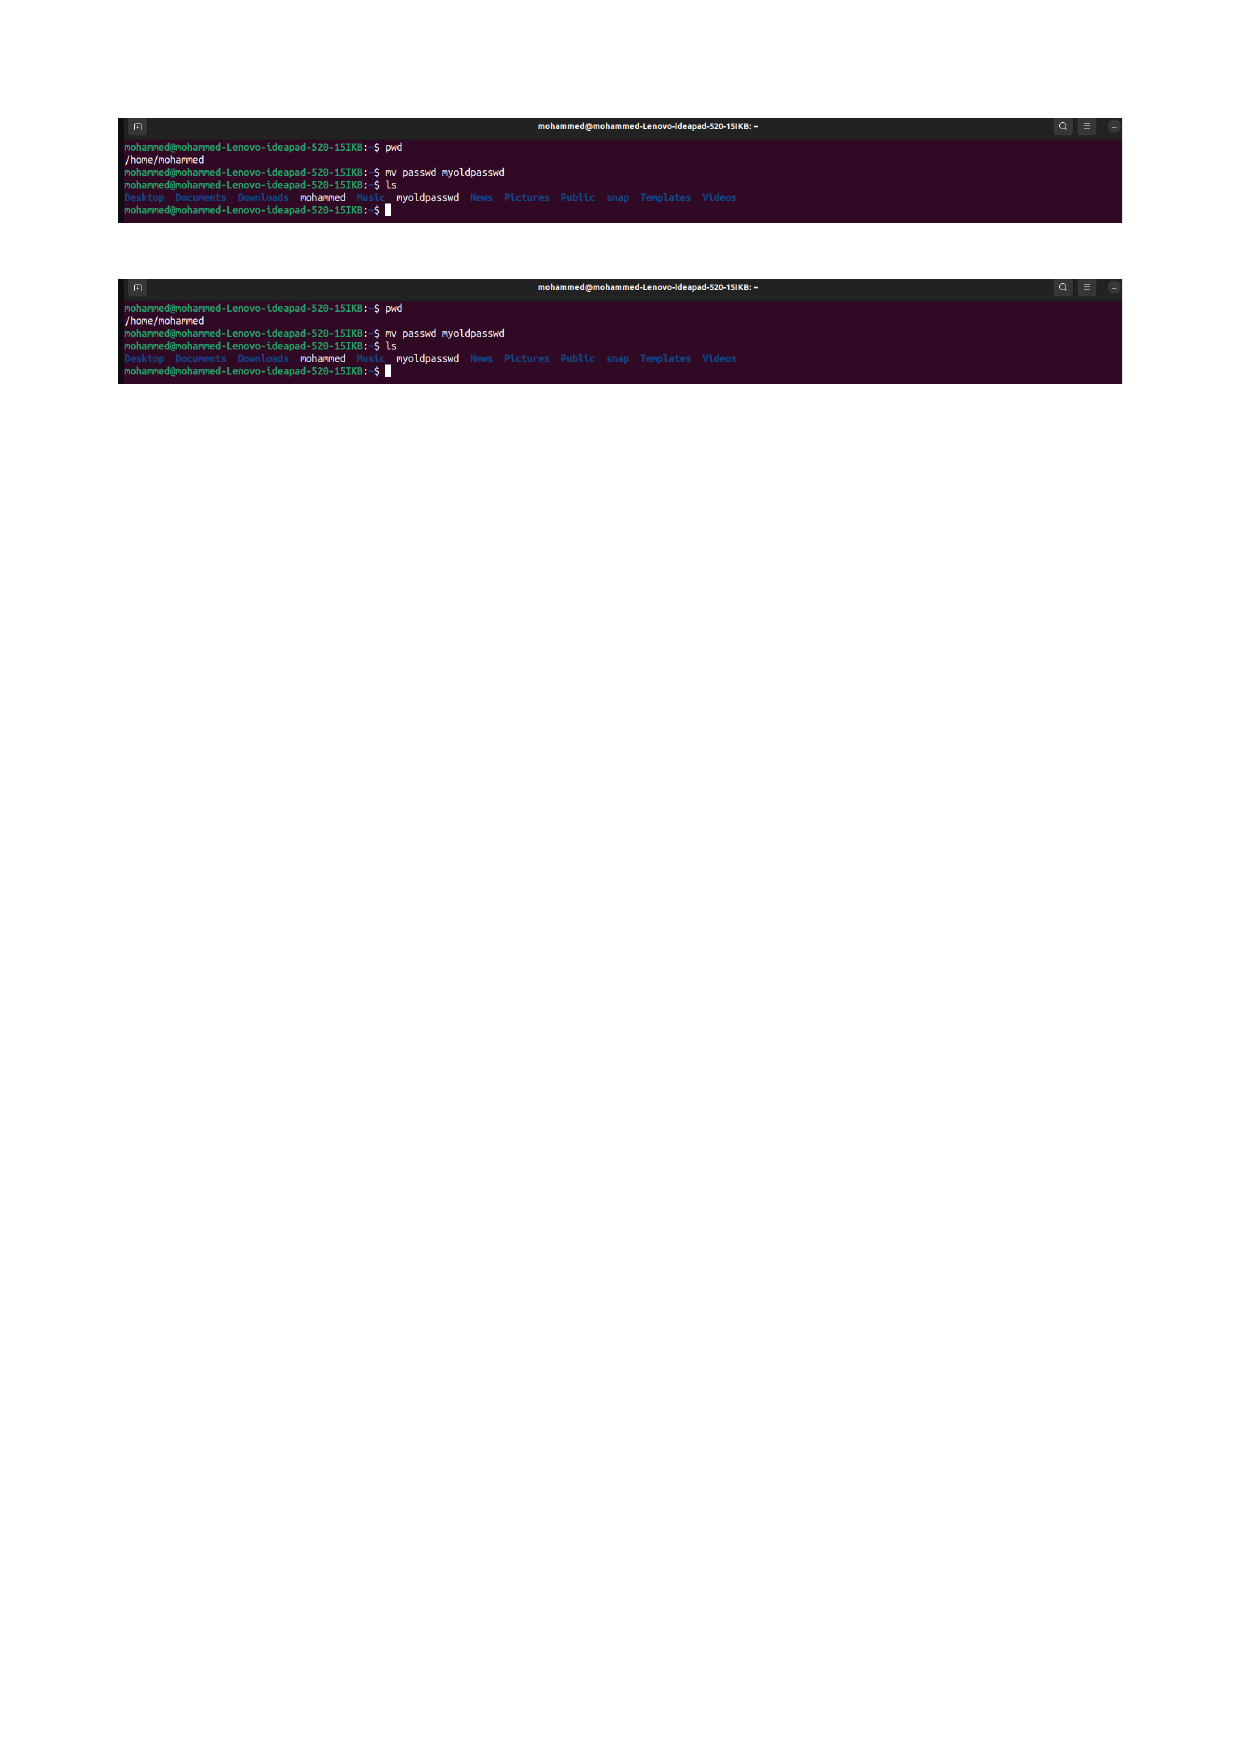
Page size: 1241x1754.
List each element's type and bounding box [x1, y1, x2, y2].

picture [118, 118, 1123, 223]
picture [118, 279, 1123, 384]
